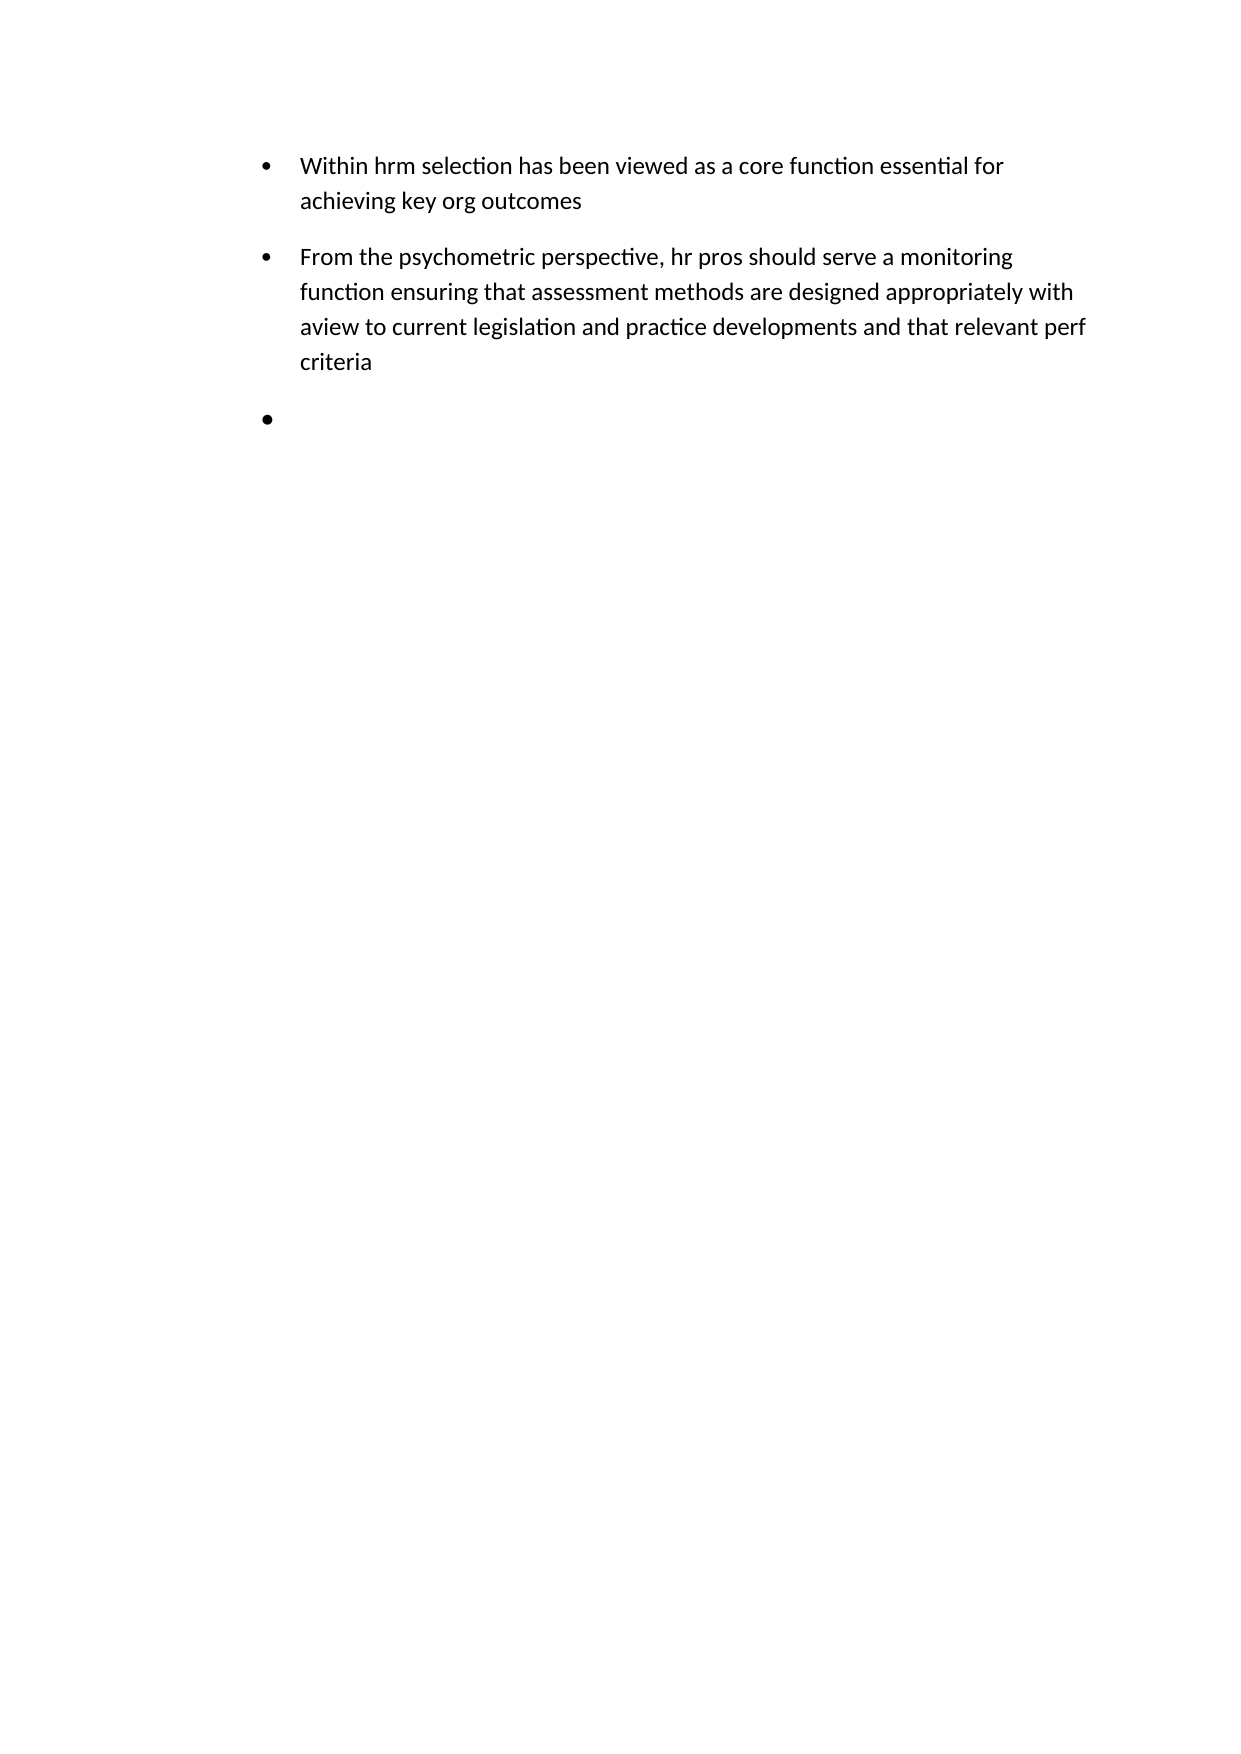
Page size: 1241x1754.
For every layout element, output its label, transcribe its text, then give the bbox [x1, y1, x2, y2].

list Within hrm selection has been viewed as a core function essential for achieving key org outcomes [262, 150, 1090, 216]
list From the psychometric perspective, hr pros should serve a monitoring function ensuring that assessment methods are designed appropriately with aview to current legislation and practice developments and that relevant perf criteria [262, 241, 1090, 376]
